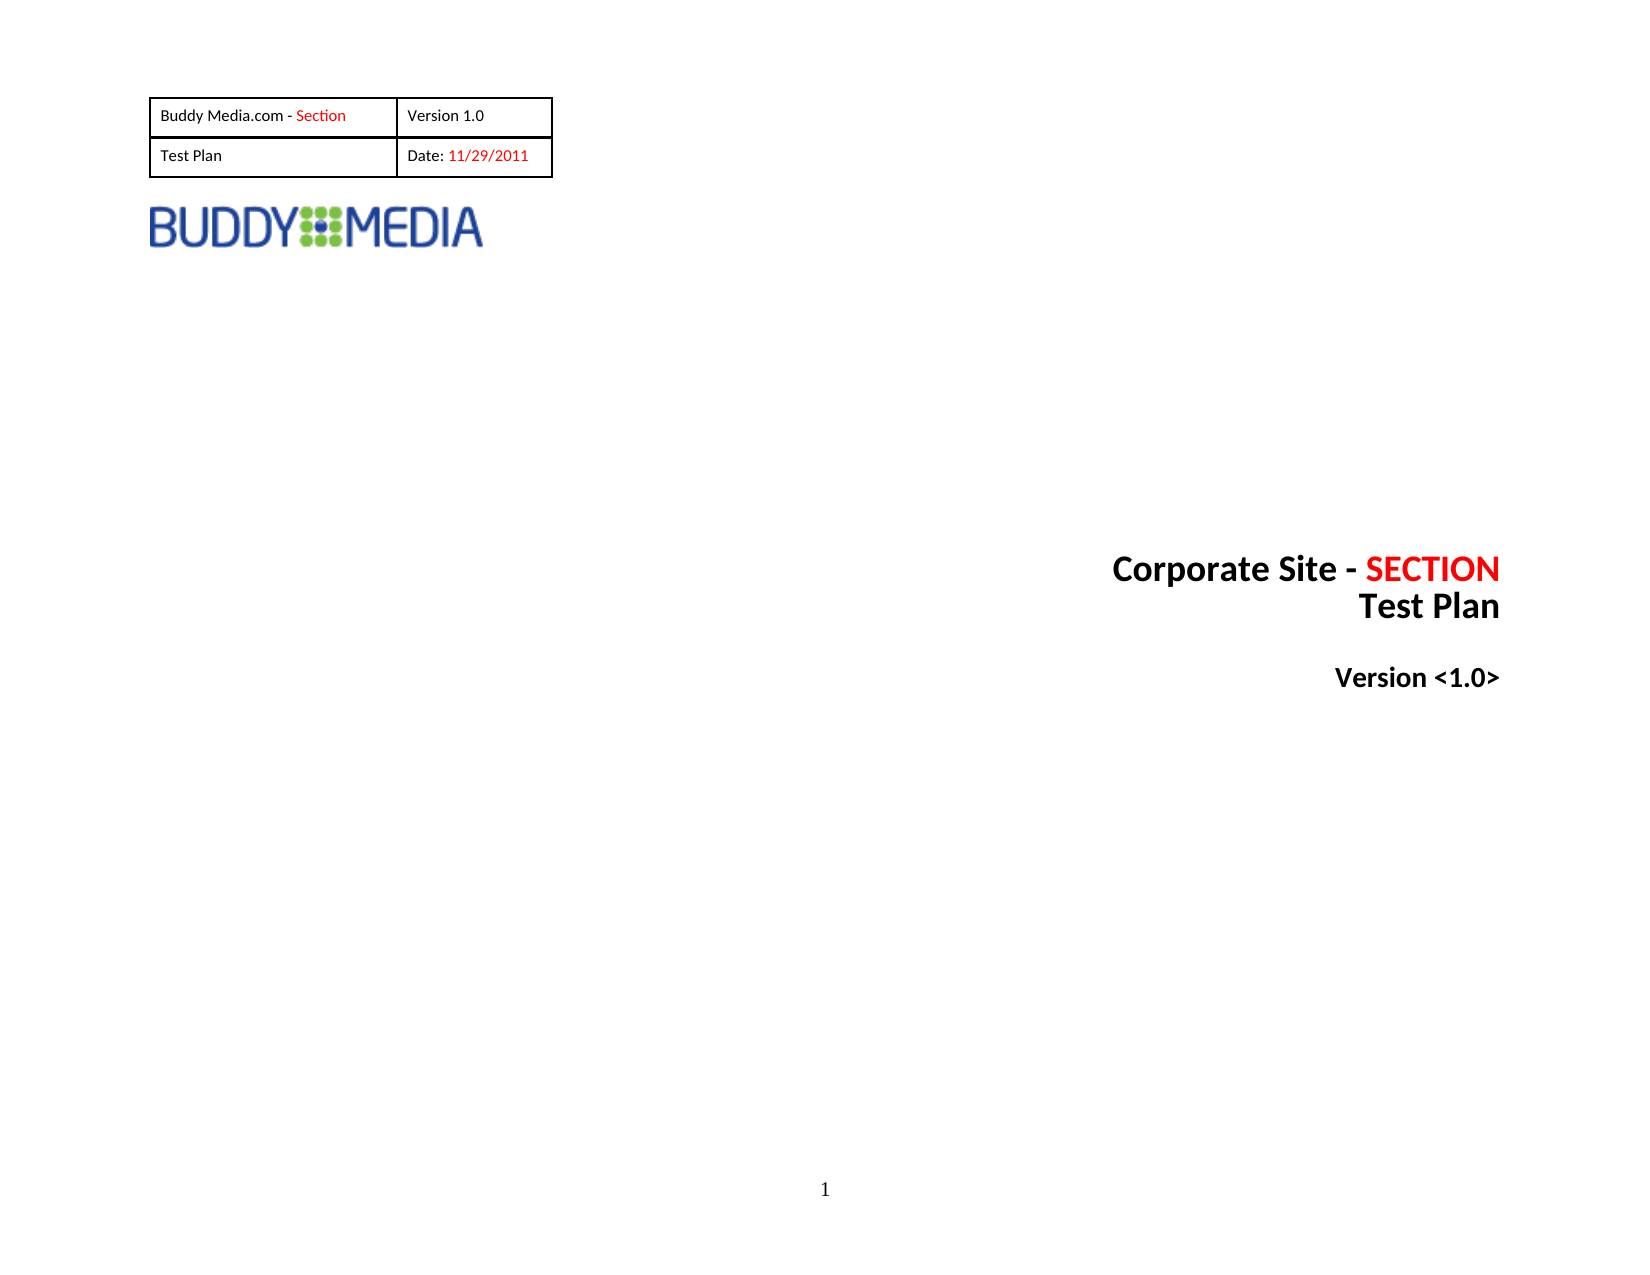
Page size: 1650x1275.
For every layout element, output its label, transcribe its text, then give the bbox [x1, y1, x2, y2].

text Test Plan [150, 590, 1500, 628]
picture [150, 201, 483, 253]
text Version <1.0> [150, 665, 1500, 694]
text Corporate Site - SECTION [150, 553, 1500, 590]
